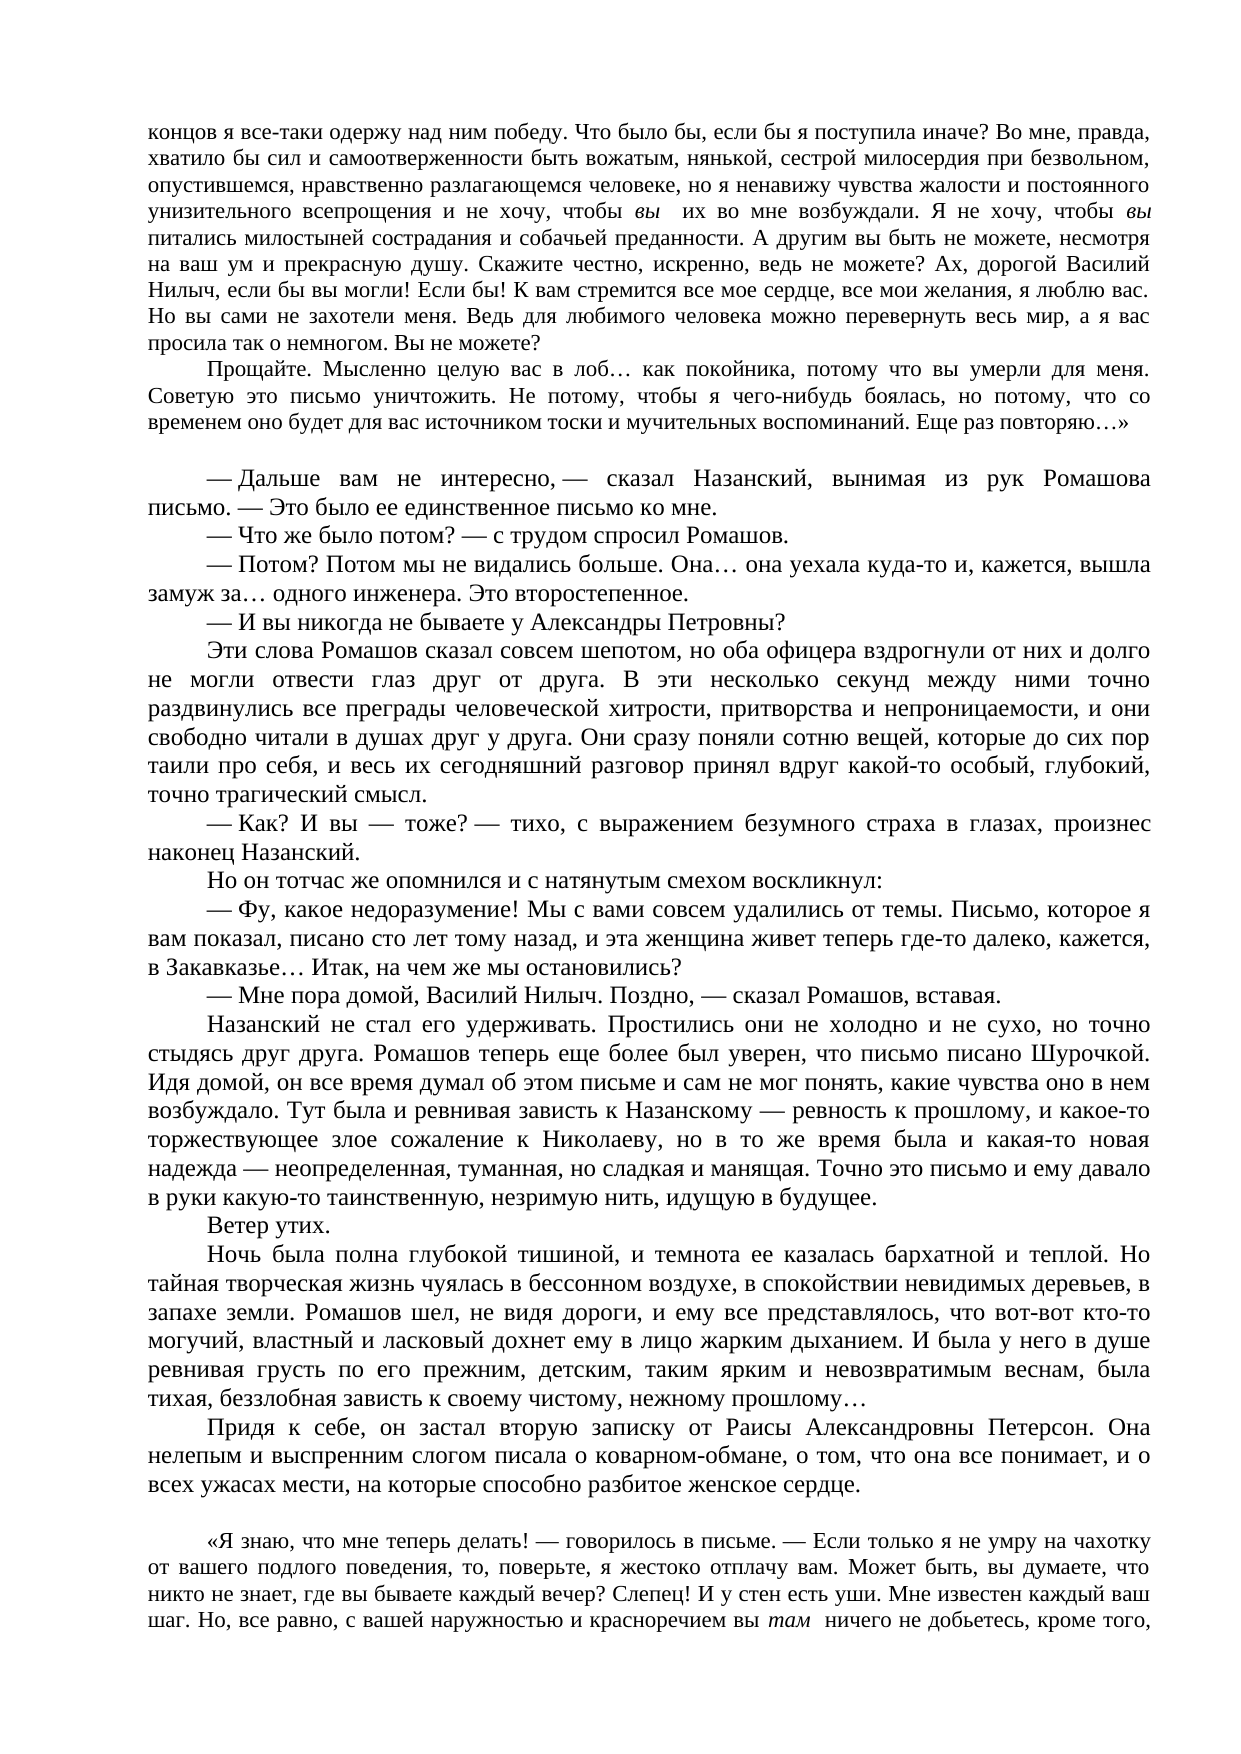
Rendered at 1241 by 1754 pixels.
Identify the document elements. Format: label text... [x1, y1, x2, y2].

text Назанский не стал его удерживать. Простились они не холодно и не сухо, но точно стыдясь друг друга. Ромашов теперь еще более был уверен, что письмо писано Шурочкой. Идя домой, он все время думал об этом письме и сам не мог понять, какие чувства оно в нем возбуждало. Тут была и ревнивая зависть к Назанскому — ревность к прошлому, и какое-то торжествующее злое сожаление к Николаеву, но в то же время была и какая-то новая надежда — неопределенная, туманная, но сладкая и манящая. Точно это письмо и ему давало в руки какую-то таинственную, незримую нить, идущую в будущее. [148, 1009, 1152, 1211]
text Ветер утих. [148, 1211, 1152, 1239]
text Ночь была полна глубокой тишиной, и темнота ее казалась бархатной и теплой. Но тайная творческая жизнь чуялась в бессонном воздухе, в спокойствии невидимых деревьев, в запахе земли. Ромашов шел, не видя дороги, и ему все представлялось, что вот-вот кто-то могучий, властный и ласковый дохнет ему в лицо жарким дыханием. И была у него в душе ревнивая грусть по его прежним, детским, таким ярким и невозвратимым веснам, была тихая, беззлобная зависть к своему чистому, нежному прошлому… [148, 1239, 1152, 1412]
text Эти слова Ромашов сказал совсем шепотом, но оба офицера вздрогнули от них и долго не могли отвести глаз друг от друга. В эти несколько секунд между ними точно раздвинулись все преграды человеческой хитрости, притворства и непроницаемости, и они свободно читали в душах друг у друга. Они сразу поняли сотню вещей, которые до сих пор таили про себя, и весь их сегодняшний разговор принял вдруг какой-то особый, глубокий, точно трагический смысл. [148, 636, 1152, 808]
text — Фу, какое недоразумение! Мы с вами совсем удалились от темы. Письмо, которое я вам показал, писано сто лет тому назад, и эта женщина живет теперь где-то далеко, кажется, в Закавказье… Итак, на чем же мы остановились? [148, 894, 1152, 981]
text Прощайте. Мысленно целую вас в лоб… как покойника, потому что вы умерли для меня. Советую это письмо уничтожить. Не потому, чтобы я чего-нибудь боялась, но потому, что со временем оно будет для вас источником тоски и мучительных воспоминаний. Еще раз повторяю…» [148, 355, 1152, 434]
text — Мне пора домой, Василий Нилыч. Поздно, — сказал Ромашов, вставая. [148, 981, 1152, 1009]
text Придя к себе, он застал вторую записку от Раисы Александровны Петерсон. Она нелепым и выспренним слогом писала о коварном-обмане, о том, что она все понимает, и о всех ужасах мести, на которые способно разбитое женское сердце. [148, 1412, 1152, 1498]
text — Дальше вам не интересно, — сказал Назанский, вынимая из рук Ромашова письмо. — Это было ее единственное письмо ко мне. [148, 463, 1152, 521]
text «Я знаю, что мне теперь делать! — говорилось в письме. — Если только я не умру на чахотку от вашего подлого поведения, то, поверьте, я жестоко отплачу вам. Может быть, вы думаете, что никто не знает, где вы бываете каждый вечер? Слепец! И у стен есть уши. Мне известен каждый ваш шаг. Но, все равно, с вашей наружностью и красноречием вы там ничего не добьетесь, кроме того, [148, 1527, 1152, 1632]
text — Что же было потом? — с трудом спросил Ромашов. [148, 521, 1152, 549]
text концов я все-таки одержу над ним победу. Что было бы, если бы я поступила иначе? Во мне, правда, хватило бы сил и самоотверженности быть вожатым, нянькой, сестрой милосердия при безвольном, опустившемся, нравственно разлагающемся человеке, но я ненавижу чувства жалости и постоянного унизительного всепрощения и не хочу, чтобы вы их во мне возбуждали. Я не хочу, чтобы вы питались милостыней сострадания и собачьей преданности. А другим вы быть не можете, несмотря на ваш ум и прекрасную душу. Скажите честно, искренно, ведь не можете? Ах, дорогой Василий Нилыч, если бы вы могли! Если бы! К вам стремится все мое сердце, все мои желания, я люблю вас. Но вы сами не захотели меня. Ведь для любимого человека можно перевернуть весь мир, а я вас просила так о немногом. Вы не можете? [148, 118, 1152, 355]
text — И вы никогда не бываете у Александры Петровны? [148, 607, 1152, 636]
text — Потом? Потом мы не видались больше. Она… она уехала куда-то и, кажется, вышла замуж за… одного инженера. Это второстепенное. [148, 549, 1152, 607]
text Но он тотчас же опомнился и с натянутым смехом воскликнул: [148, 866, 1152, 894]
text — Как? И вы — тоже? — тихо, с выражением безумного страха в глазах, произнес наконец Назанский. [148, 808, 1152, 866]
